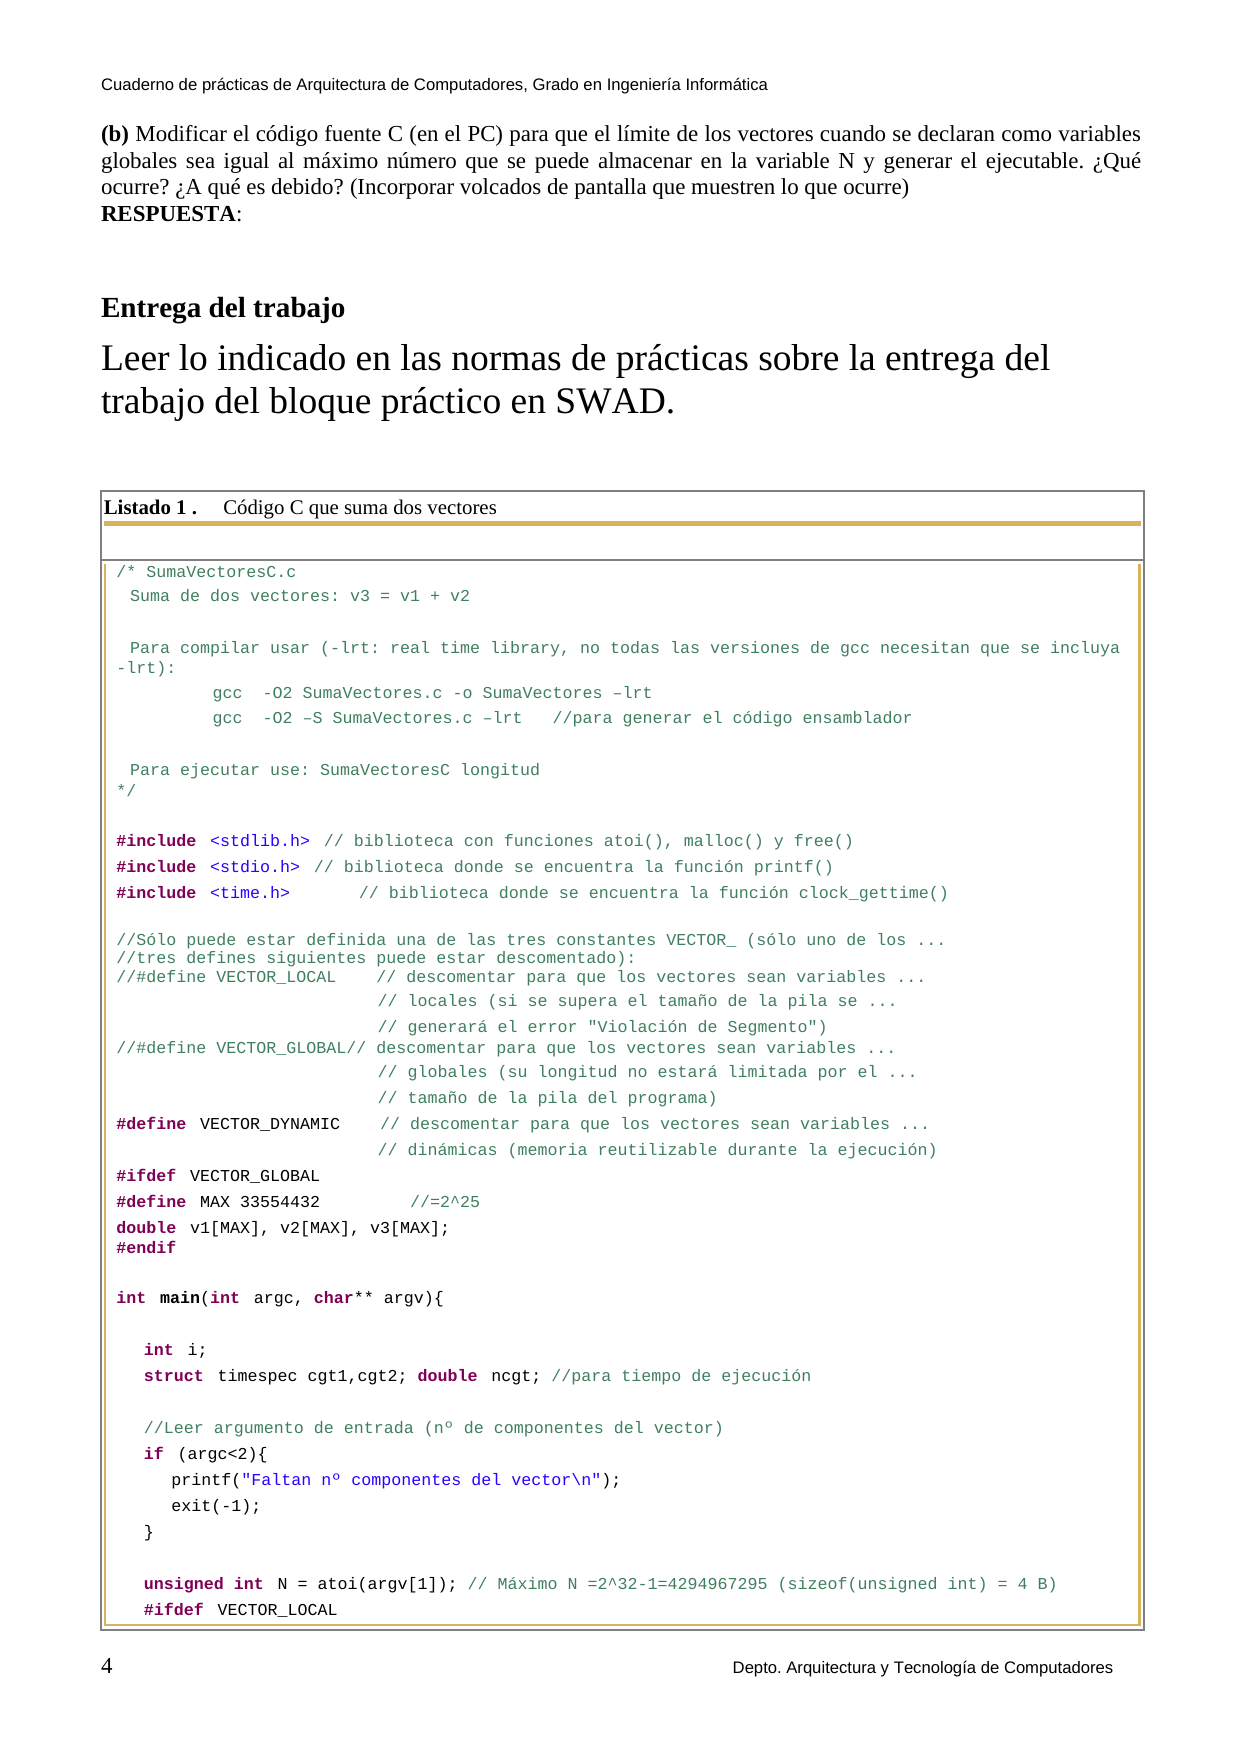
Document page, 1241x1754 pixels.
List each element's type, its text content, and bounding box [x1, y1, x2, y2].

table_header Listado 1 . Código C que suma dos vectores [102, 492, 1143, 558]
subtitle Entrega del trabajo [101, 290, 1143, 323]
text RESPUESTA: [101, 199, 1143, 226]
text Leer lo indicado en las normas de prácticas sobre la entrega del trabajo del bloque práctico en SWAD. [101, 336, 1143, 422]
text (b) Modificar el código fuente C (en el PC) para que el límite de los vectores cuando se declaran como variables globales sea igual al máximo número que se puede almacenar en la variable N y generar el ejecutable. ¿Qué ocurre? ¿A qué es debido? (Incorporar volcados de pantalla que muestren lo que ocurre) [101, 121, 1143, 199]
table_cell /* SumaVectoresC.c Suma de dos vectores: v3 = v1 + v2 Para compilar usar (-lrt: real time library, no todas las versiones de gcc necesitan que se incluya -lrt): gcc -O2 SumaVectores.c -o SumaVectores –lrt gcc -O2 –S SumaVectores.c –lrt //para generar el código ensamblador Para ejecutar use: SumaVectoresC longitud */ #include <stdlib.h> // biblioteca con funciones atoi(), malloc() y free() #include <stdio.h> // biblioteca donde se encuentra la función printf() #include <time.h> // biblioteca donde se encuentra la función clock_gettime() //Sólo puede estar definida una de las tres constantes VECTOR_ (sólo uno de los ... //tres defines siguientes puede estar descomentado): //#define VECTOR_LOCAL // descomentar para que los vectores sean variables ... // locales (si se supera el tamaño de la pila se ... // generará el error "Violación de Segmento") //#define VECTOR_GLOBAL// descomentar para que los vectores sean variables ... // globales (su longitud no estará limitada por el ... // tamaño de la pila del programa) #define VECTOR_DYNAMIC // descomentar para que los vectores sean variables ... // dinámicas (memoria reutilizable durante la ejecución) #ifdef VECTOR_GLOBAL #define MAX 33554432 //=2^25 double v1[MAX], v2[MAX], v3[MAX]; #endif int main(int argc, char** argv){ int i; struct timespec cgt1,cgt2; double ncgt; //para tiempo de ejecución //Leer argumento de entrada (nº de componentes del vector) if (argc<2){ printf("Faltan nº componentes del vector\n"); exit(-1); } unsigned int N = atoi(argv[1]); // Máximo N =2^32-1=4294967295 (sizeof(unsigned int) = 4 B) #ifdef VECTOR_LOCAL [102, 561, 1143, 1629]
